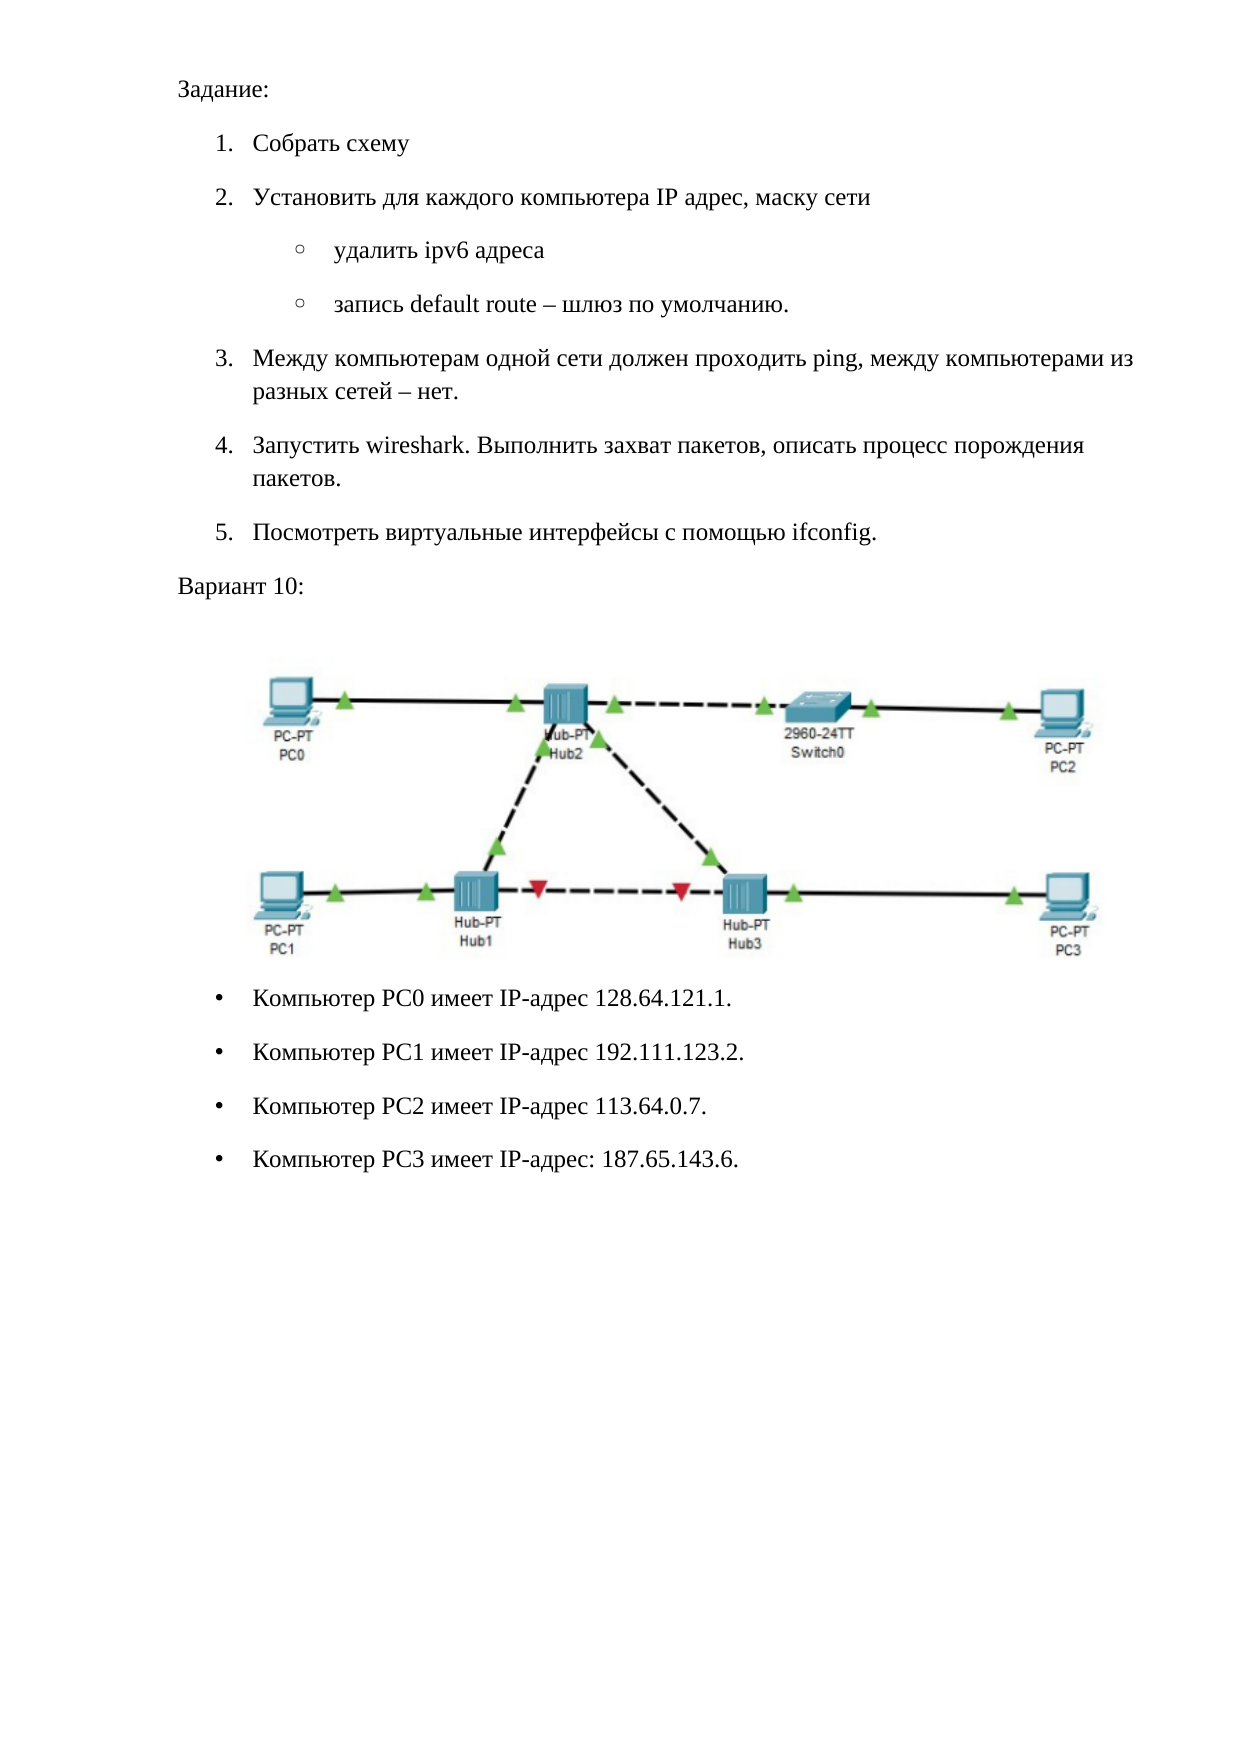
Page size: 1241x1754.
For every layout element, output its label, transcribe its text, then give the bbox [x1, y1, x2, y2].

text Задание: [177, 74, 1152, 103]
list Посмотреть виртуальные интерфейсы с помощью ifconfig. [215, 517, 1152, 546]
list Компьютер PC2 имеет IP-адрес 113.64.0.7. [215, 1091, 1152, 1119]
text Вариант 10: [177, 571, 1152, 599]
picture [177, 624, 1152, 979]
list удалить ipv6 адреса [290, 235, 1152, 264]
list Компьютер PC1 имеет IP-адрес 192.111.123.2. [215, 1037, 1152, 1066]
list Компьютер PC3 имеет IP-адрес: 187.65.143.6. [215, 1144, 1152, 1173]
list Установить для каждого компьютера IP адрес, маску сети [215, 182, 1152, 210]
list Компьютер PC0 имеет IP-адрес 128.64.121.1. [215, 979, 1152, 1012]
list запись default route – шлюз по умолчанию. [290, 289, 1152, 318]
list Запустить wireshark. Выполнить захват пакетов, описать процесс порождения пакетов. [215, 430, 1152, 492]
list Между компьютерам одной сети должен проходить ping, между компьютерами из разных сетей – нет. [215, 343, 1152, 405]
list Собрать схему [215, 128, 1152, 156]
